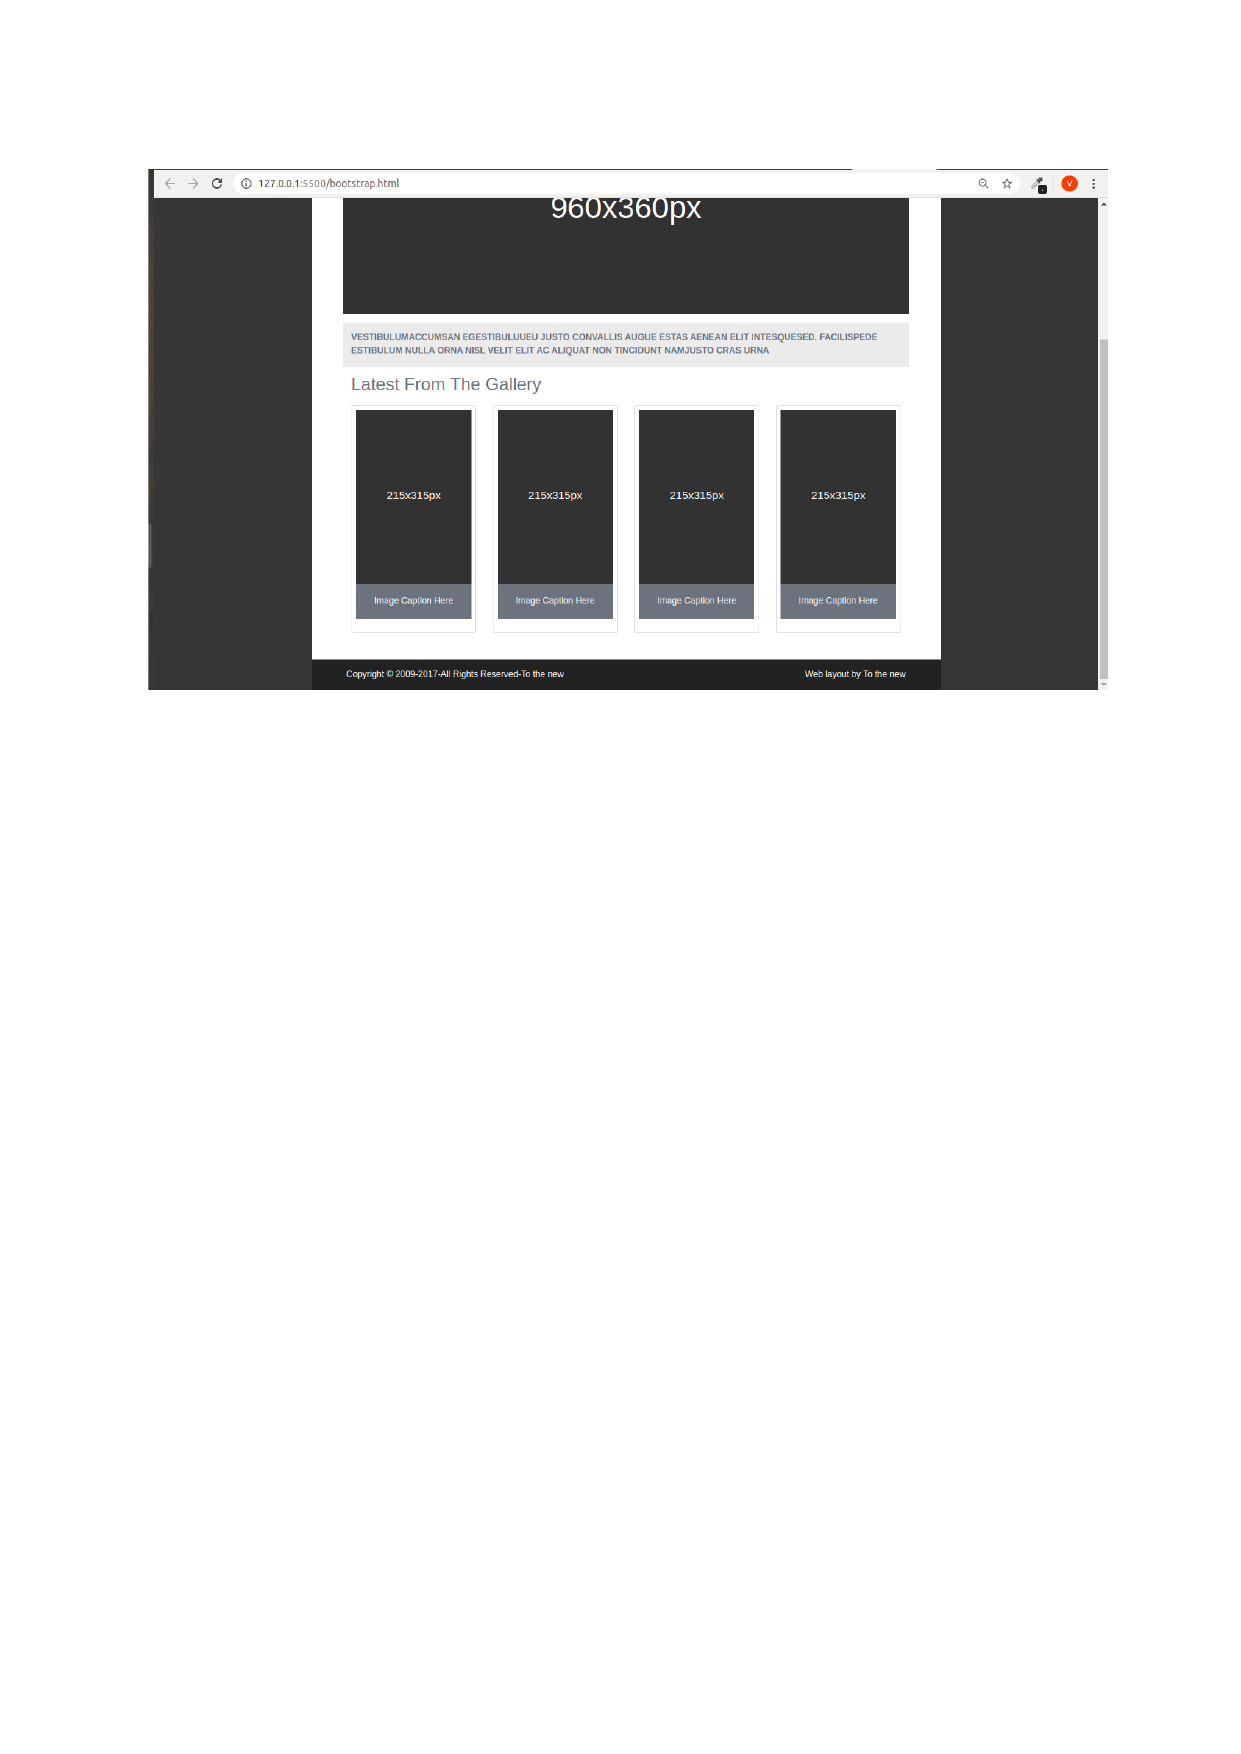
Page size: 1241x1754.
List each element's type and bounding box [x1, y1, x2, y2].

picture [148, 169, 1108, 690]
